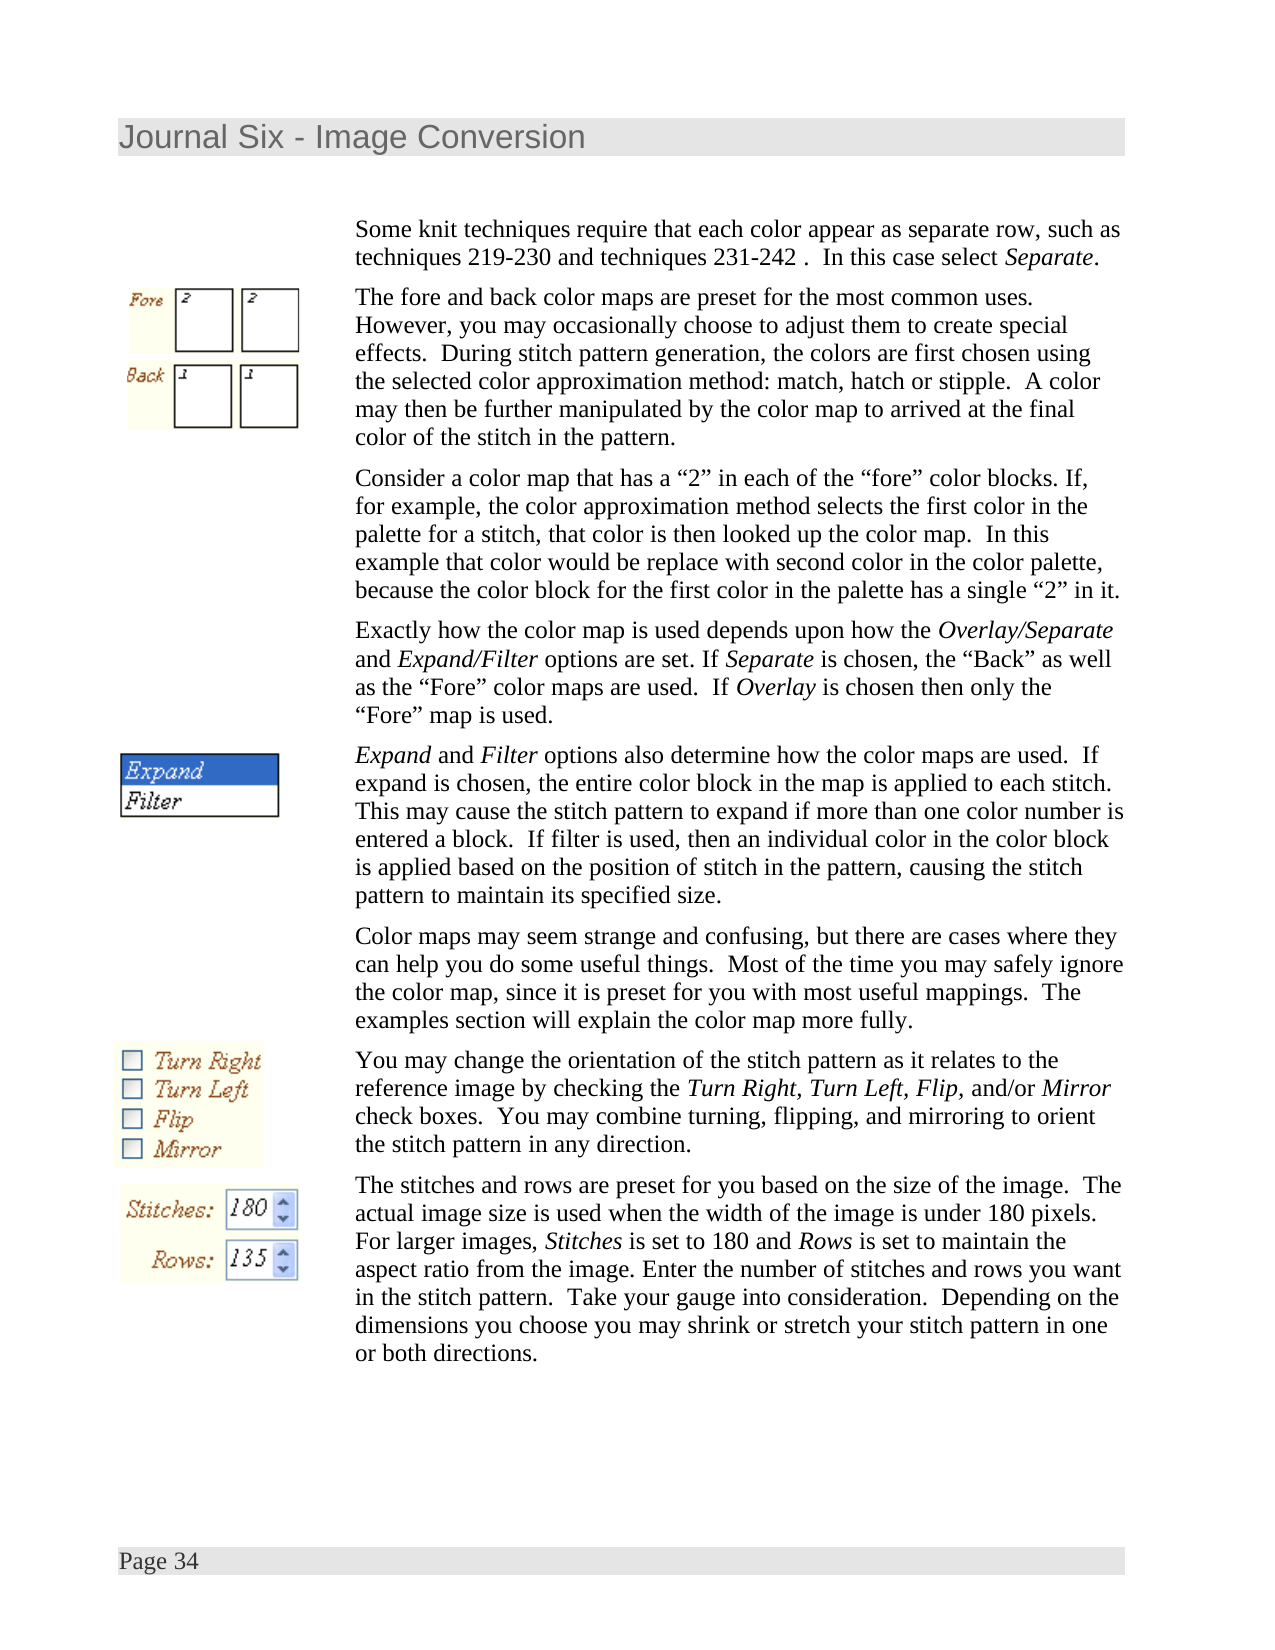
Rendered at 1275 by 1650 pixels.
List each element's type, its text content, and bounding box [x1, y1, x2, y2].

picture [113, 1041, 264, 1167]
text Consider a color map that has a “2” in each of the “fore” color blocks. If, for example, the color approximation method selects the first color in the palette for a stitch, that color is then looked up the color map. In this example that color would be replace with second color in the color palette, because the color block for the first color in the palette has a single “2” in it. [355, 464, 1125, 604]
text The stitches and rows are preset for you based on the size of the image. The actual image size is used when the width of the image is under 180 pixels. For larger images, Stitches is set to 180 and Rows is set to maintain the aspect ratio from the image. Enter the number of stitches and rows you want in the stitch pattern. Take your gauge into consideration. Depending on the dimensions you choose you may shrink or stretch your stitch pattern in one or both directions. [355, 1171, 1125, 1367]
text Exactly how the color map is used depends upon how the Overlay/Separate and Expand/Filter options are set. If Separate is chosen, the “Back” as well as the “Fore” color maps are used. If Overlay is chosen then only the “Fore” map is used. [355, 616, 1125, 728]
picture [119, 1183, 300, 1284]
picture [119, 753, 281, 819]
text Color maps may seem strange and confusing, but there are cases where they can help you do some useful things. Most of the time you may safely ignore the color map, since it is preset for you with most useful mappings. The examples section will explain the color map more fully. [355, 922, 1125, 1034]
picture [127, 360, 300, 430]
text The fore and back color maps are preset for the most common uses. However, you may occasionally choose to adjust them to create special effects. During stitch pattern generation, the colors are first chosen using the selected color approximation method: match, hatch or stipple. A color may then be further manipulated by the color map to arrived at the final color of the stitch in the pattern. [355, 283, 1125, 451]
text Some knit techniques require that each color appear as separate row, such as techniques 219-230 and techniques 231-242 . In this case select Separate. [355, 215, 1125, 271]
text Expand and Filter options also determine how the color maps are used. If expand is chosen, the entire color block in the map is applied to each stitch. This may cause the stitch pattern to expand if more than one color number is entered a block. If filter is used, then an individual color in the color block is applied based on the position of stitch in the pattern, causing the stitch pattern to maintain its specified size. [355, 741, 1125, 909]
text You may change the orientation of the stitch pattern as it relates to the reference image by checking the Turn Right, Turn Left, Flip, and/or Mirror check boxes. You may combine turning, flipping, and mirroring to orient the stitch pattern in any direction. [355, 1046, 1125, 1158]
picture [128, 287, 300, 354]
